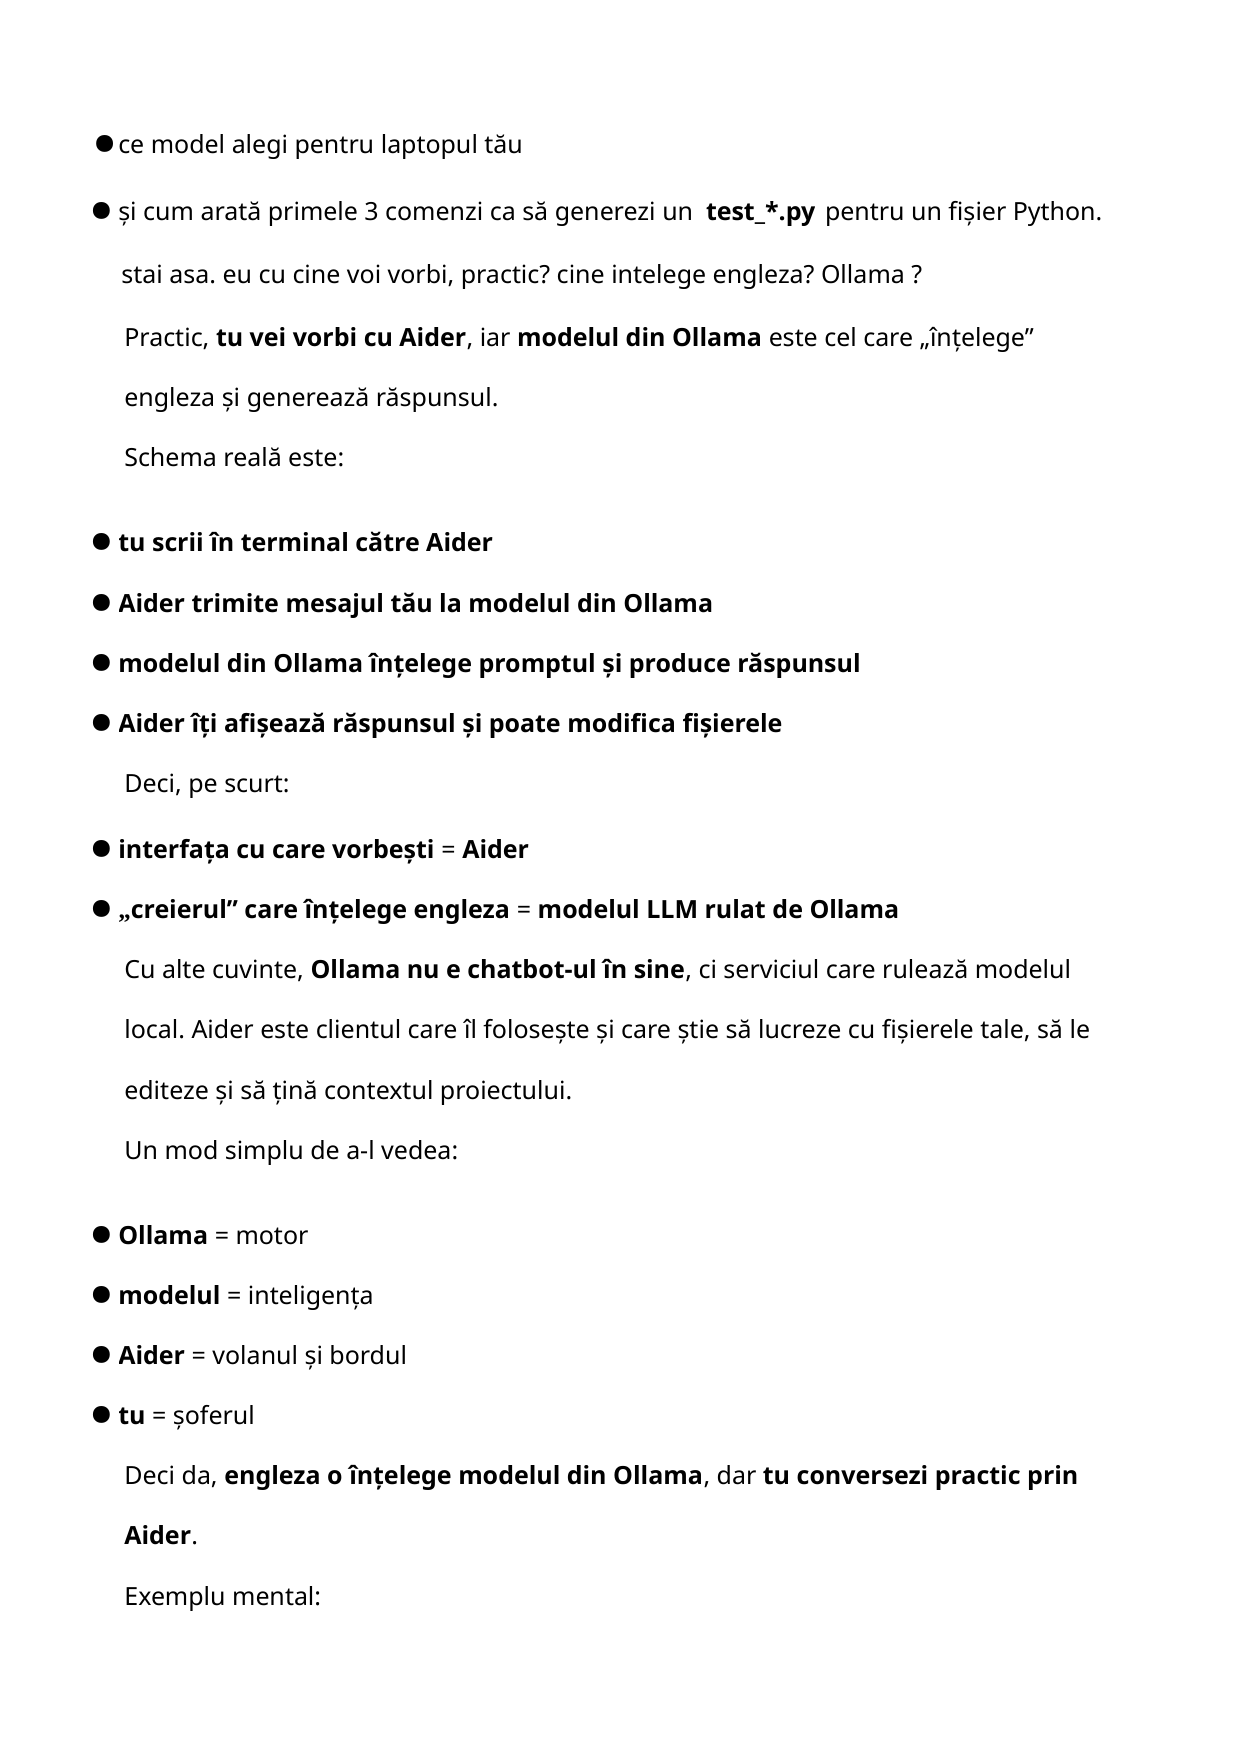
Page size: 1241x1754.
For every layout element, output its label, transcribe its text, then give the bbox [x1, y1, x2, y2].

list Aider îți afișează răspunsul și poate modifica fișierele [119, 699, 1122, 742]
list Aider = volanul și bordul [119, 1332, 1122, 1375]
list interfața cu care vorbești = Aider [119, 826, 1122, 869]
list tu = șoferul [119, 1392, 1122, 1435]
list „creierul” care înțelege engleza = modelul LLM rulat de Ollama [119, 886, 1122, 929]
text Practic, tu vei vorbi cu Aider, iar modelul din Ollama este cel care „înțelege” engleza și generează răspunsul. [119, 315, 1122, 417]
list modelul = inteligența [119, 1272, 1122, 1315]
list Ollama = motor [119, 1211, 1122, 1254]
list modelul din Ollama înțelege promptul și produce răspunsul [119, 639, 1122, 682]
text Un mod simplu de a-l vedea: [119, 1126, 1122, 1169]
list Aider trimite mesajul tău la modelul din Ollama [119, 579, 1122, 622]
text stai asa. eu cu cine voi vorbi, practic? cine intelege engleza? Ollama ? [122, 255, 932, 294]
list ce model alegi pentru laptopul tău [119, 122, 1122, 164]
text Cu alte cuvinte, Ollama nu e chatbot-ul în sine, ci serviciul care rulează modelul local. Aider este clientul care îl folosește și care știe să lucreze cu fișierele tale, să le editeze și să țină contextul proiectului. [119, 946, 1122, 1109]
list tu scrii în terminal către Aider [119, 519, 1122, 562]
text Schema reală este: [119, 434, 1122, 477]
text Exemplu mental: [119, 1572, 1122, 1618]
text Deci da, engleza o înțelege modelul din Ollama, dar tu conversezi practic prin Aider. [119, 1452, 1122, 1555]
text Deci, pe scurt: [119, 759, 1122, 803]
list și cum arată primele 3 comenzi ca să generezi un test_*.py pentru un fișier Python. [119, 187, 1122, 234]
text [933, 254, 1122, 294]
